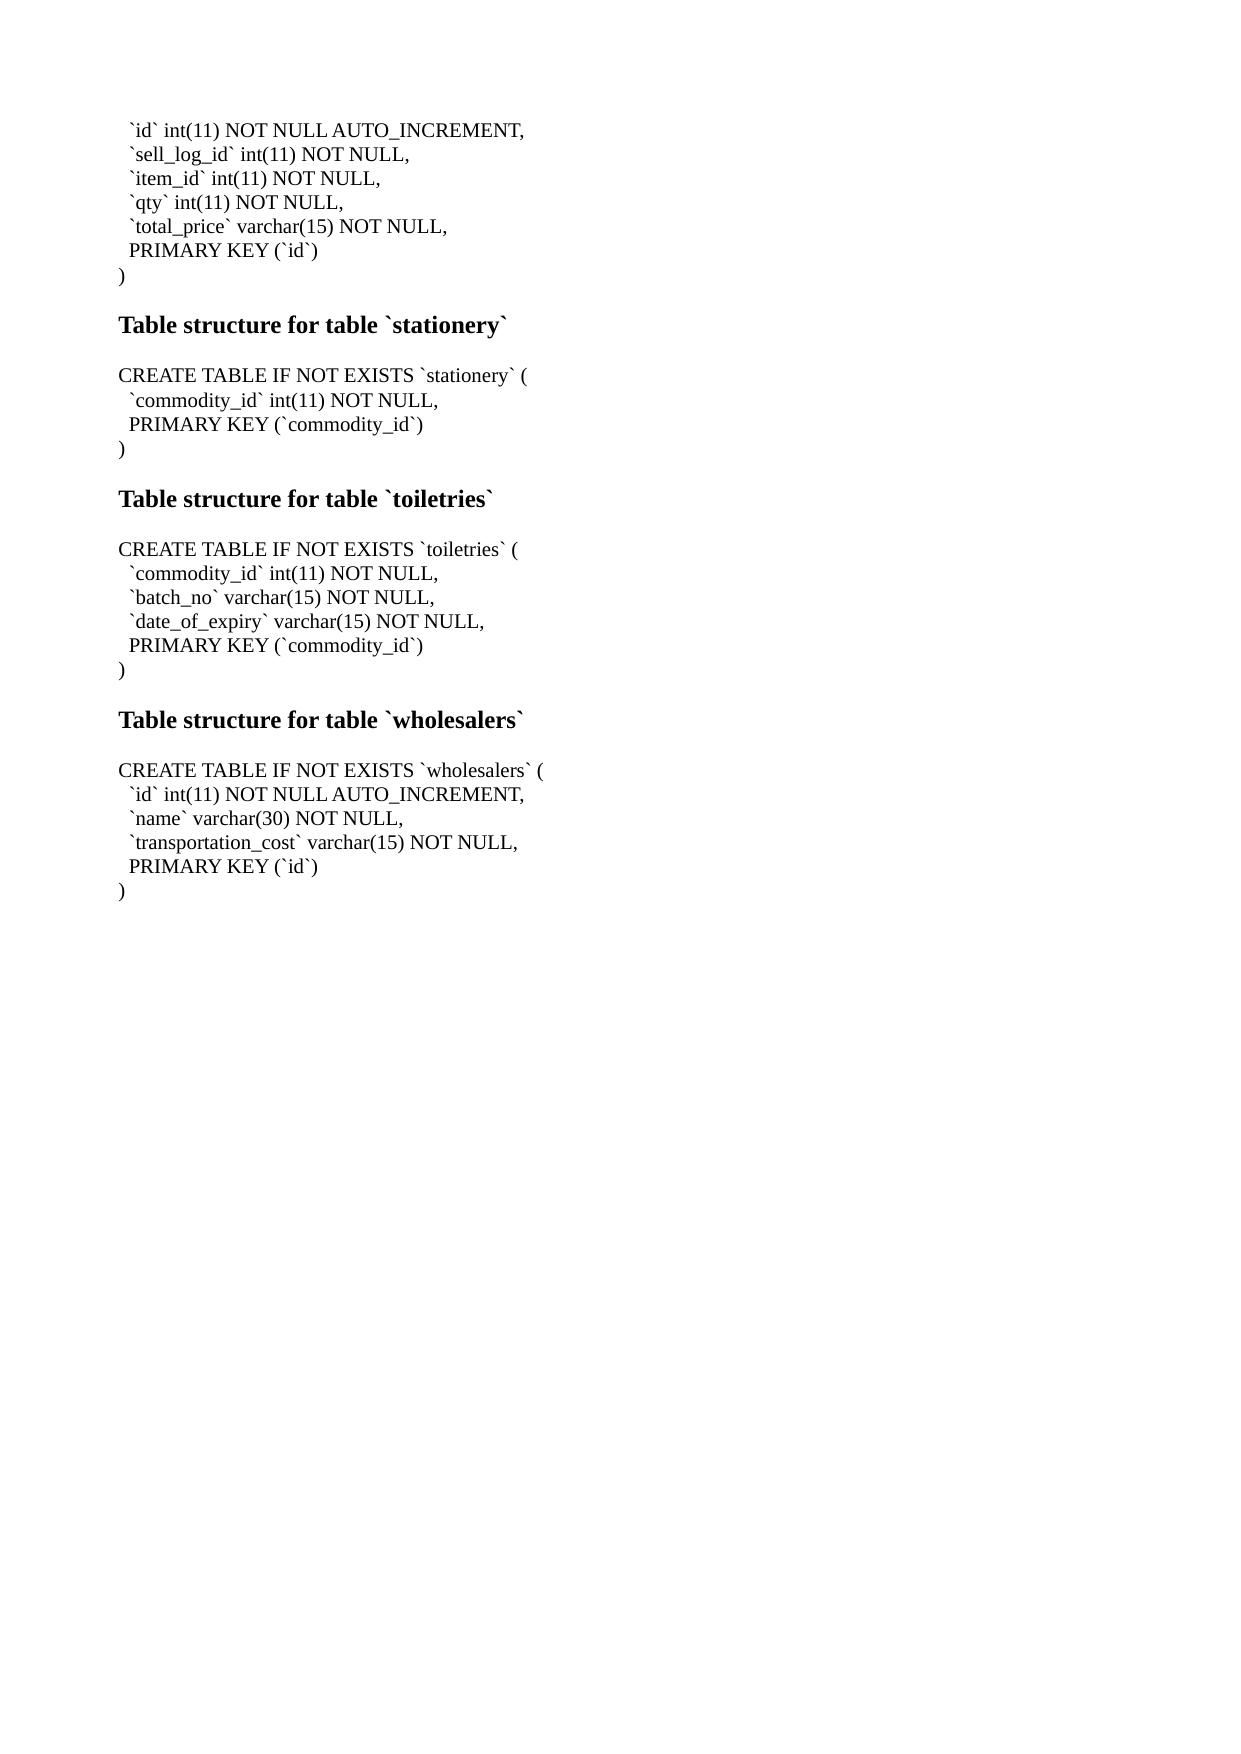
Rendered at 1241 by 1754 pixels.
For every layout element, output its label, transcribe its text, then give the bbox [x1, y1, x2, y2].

text ) [118, 878, 1122, 902]
text ) [118, 657, 1122, 681]
text `total_price` varchar(15) NOT NULL, [118, 214, 1122, 238]
text CREATE TABLE IF NOT EXISTS `toiletries` ( [118, 537, 1122, 561]
text `qty` int(11) NOT NULL, [118, 190, 1122, 214]
text `date_of_expiry` varchar(15) NOT NULL, [118, 609, 1122, 633]
text `transportation_cost` varchar(15) NOT NULL, [118, 830, 1122, 854]
text `sell_log_id` int(11) NOT NULL, [118, 142, 1122, 166]
text `item_id` int(11) NOT NULL, [118, 166, 1122, 190]
text CREATE TABLE IF NOT EXISTS `stationery` ( [118, 363, 1122, 387]
text `id` int(11) NOT NULL AUTO_INCREMENT, [118, 782, 1122, 806]
text CREATE TABLE IF NOT EXISTS `wholesalers` ( [118, 758, 1122, 782]
text `id` int(11) NOT NULL AUTO_INCREMENT, [118, 118, 1122, 142]
text PRIMARY KEY (`commodity_id`) [118, 633, 1122, 657]
text ) [118, 262, 1122, 287]
text `name` varchar(30) NOT NULL, [118, 806, 1122, 830]
text ) [118, 436, 1122, 460]
text `batch_no` varchar(15) NOT NULL, [118, 585, 1122, 609]
text Table structure for table `wholesalers` [118, 705, 1122, 734]
text Table structure for table `toiletries` [118, 484, 1122, 512]
text PRIMARY KEY (`id`) [118, 238, 1122, 262]
text `commodity_id` int(11) NOT NULL, [118, 561, 1122, 585]
text PRIMARY KEY (`commodity_id`) [118, 412, 1122, 436]
text Table structure for table `stationery` [118, 311, 1122, 339]
text `commodity_id` int(11) NOT NULL, [118, 387, 1122, 412]
text PRIMARY KEY (`id`) [118, 854, 1122, 878]
